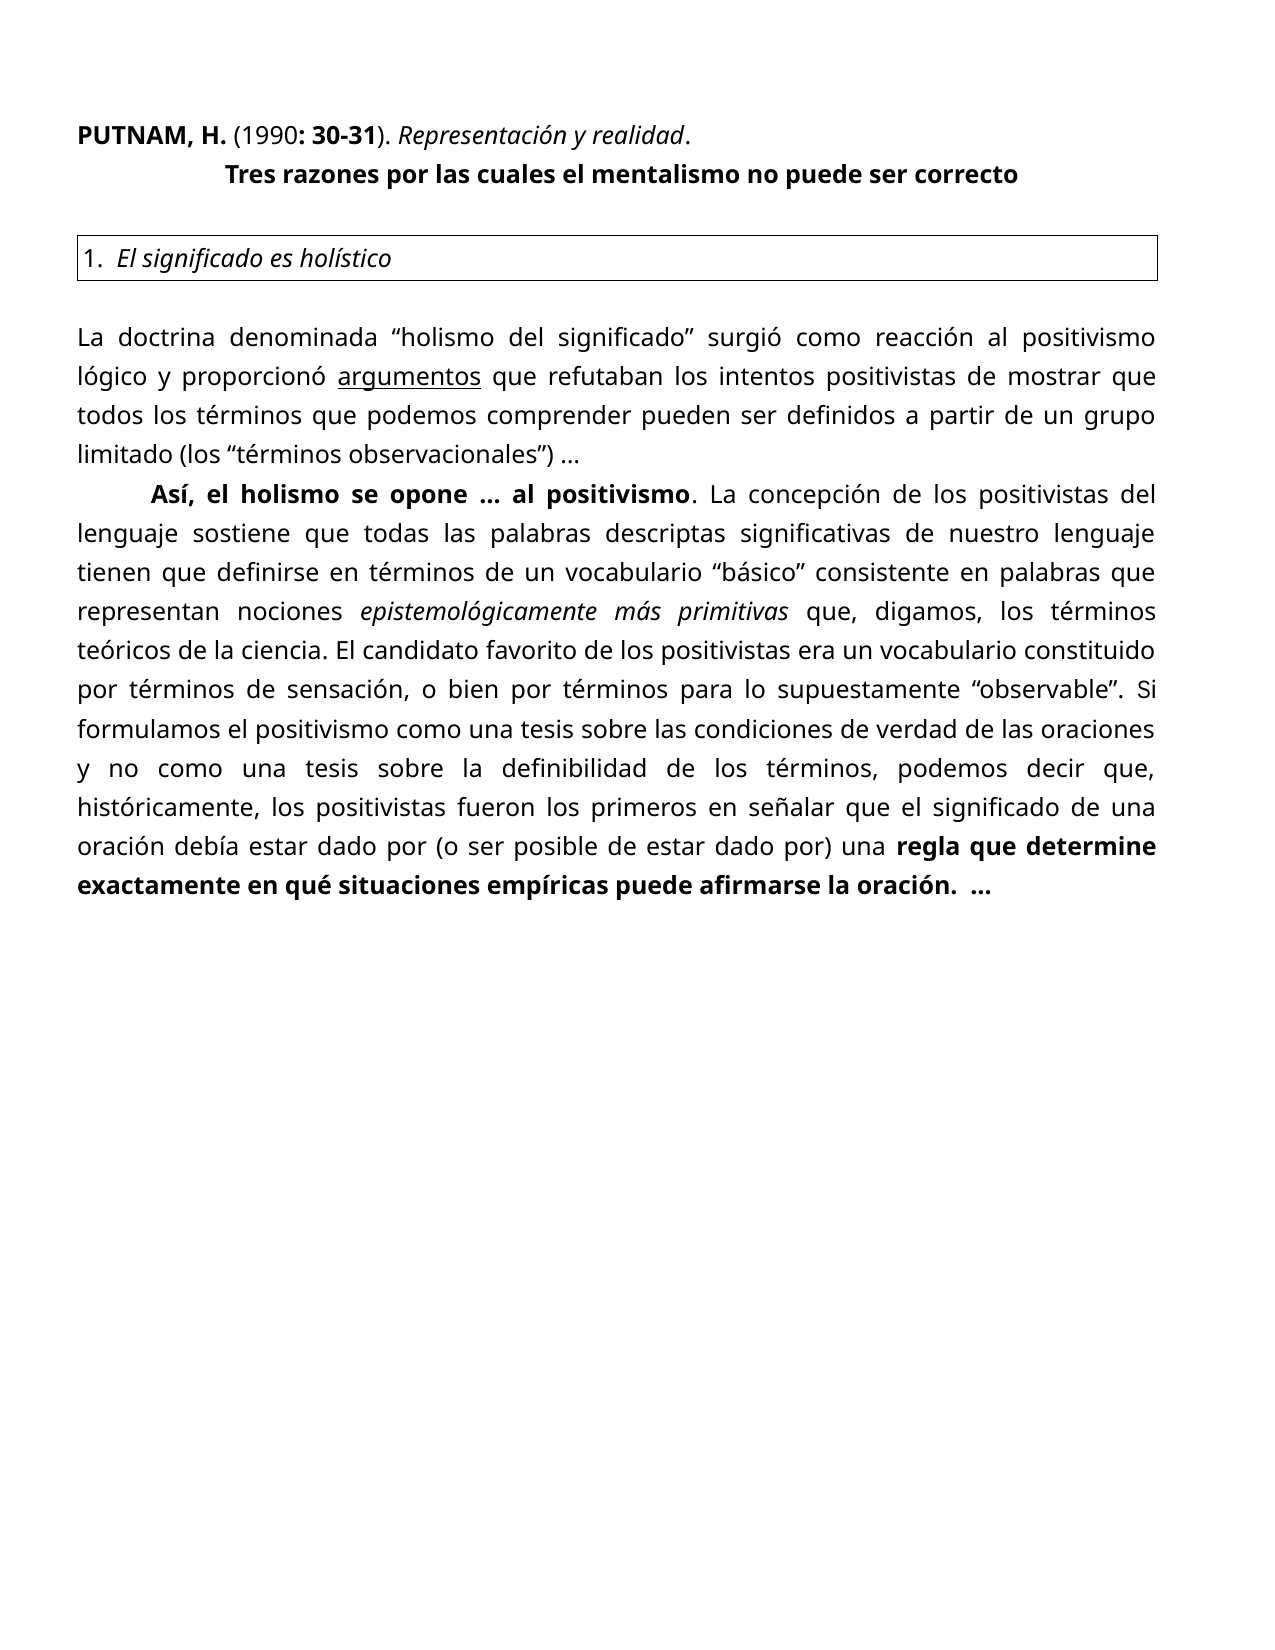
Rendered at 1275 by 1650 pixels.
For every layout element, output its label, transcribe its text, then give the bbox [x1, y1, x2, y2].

text La doctrina denominada “holismo del significado” surgió como reacción al positivismo lógico y proporcionó argumentos que refutaban los intentos positivistas de mostrar que todos los términos que podemos comprender pueden ser definidos a partir de un grupo limitado (los “términos observacionales”) … [77, 320, 1157, 471]
text Tres razones por las cuales el mentalismo no puede ser correcto [77, 156, 1157, 191]
text Así, el holismo se opone … al positivismo. La concepción de los positivistas del lenguaje sostiene que todas las palabras descriptas significativas de nuestro lenguaje tienen que definirse en términos de un vocabulario “básico” consistente en palabras que representan nociones epistemológicamente más primitivas que, digamos, los términos teóricos de la ciencia. El candidato favorito de los positivistas era un vocabulario constituido por términos de sensación, o bien por términos para lo supuestamente “observable”. Si formulamos el positivismo como una tesis sobre las condiciones de verdad de las oraciones y no como una tesis sobre la definibilidad de los términos, podemos decir que, históricamente, los positivistas fueron los primeros en señalar que el significado de una oración debía estar dado por (o ser posible de estar dado por) una regla que determine exactamente en qué situaciones empíricas puede afirmarse la oración. … [77, 476, 1157, 902]
text PUTNAM, H. (1990: 30-31). Representación y realidad. [77, 117, 1157, 151]
table_header 1. El significado es holístico [78, 236, 1157, 280]
